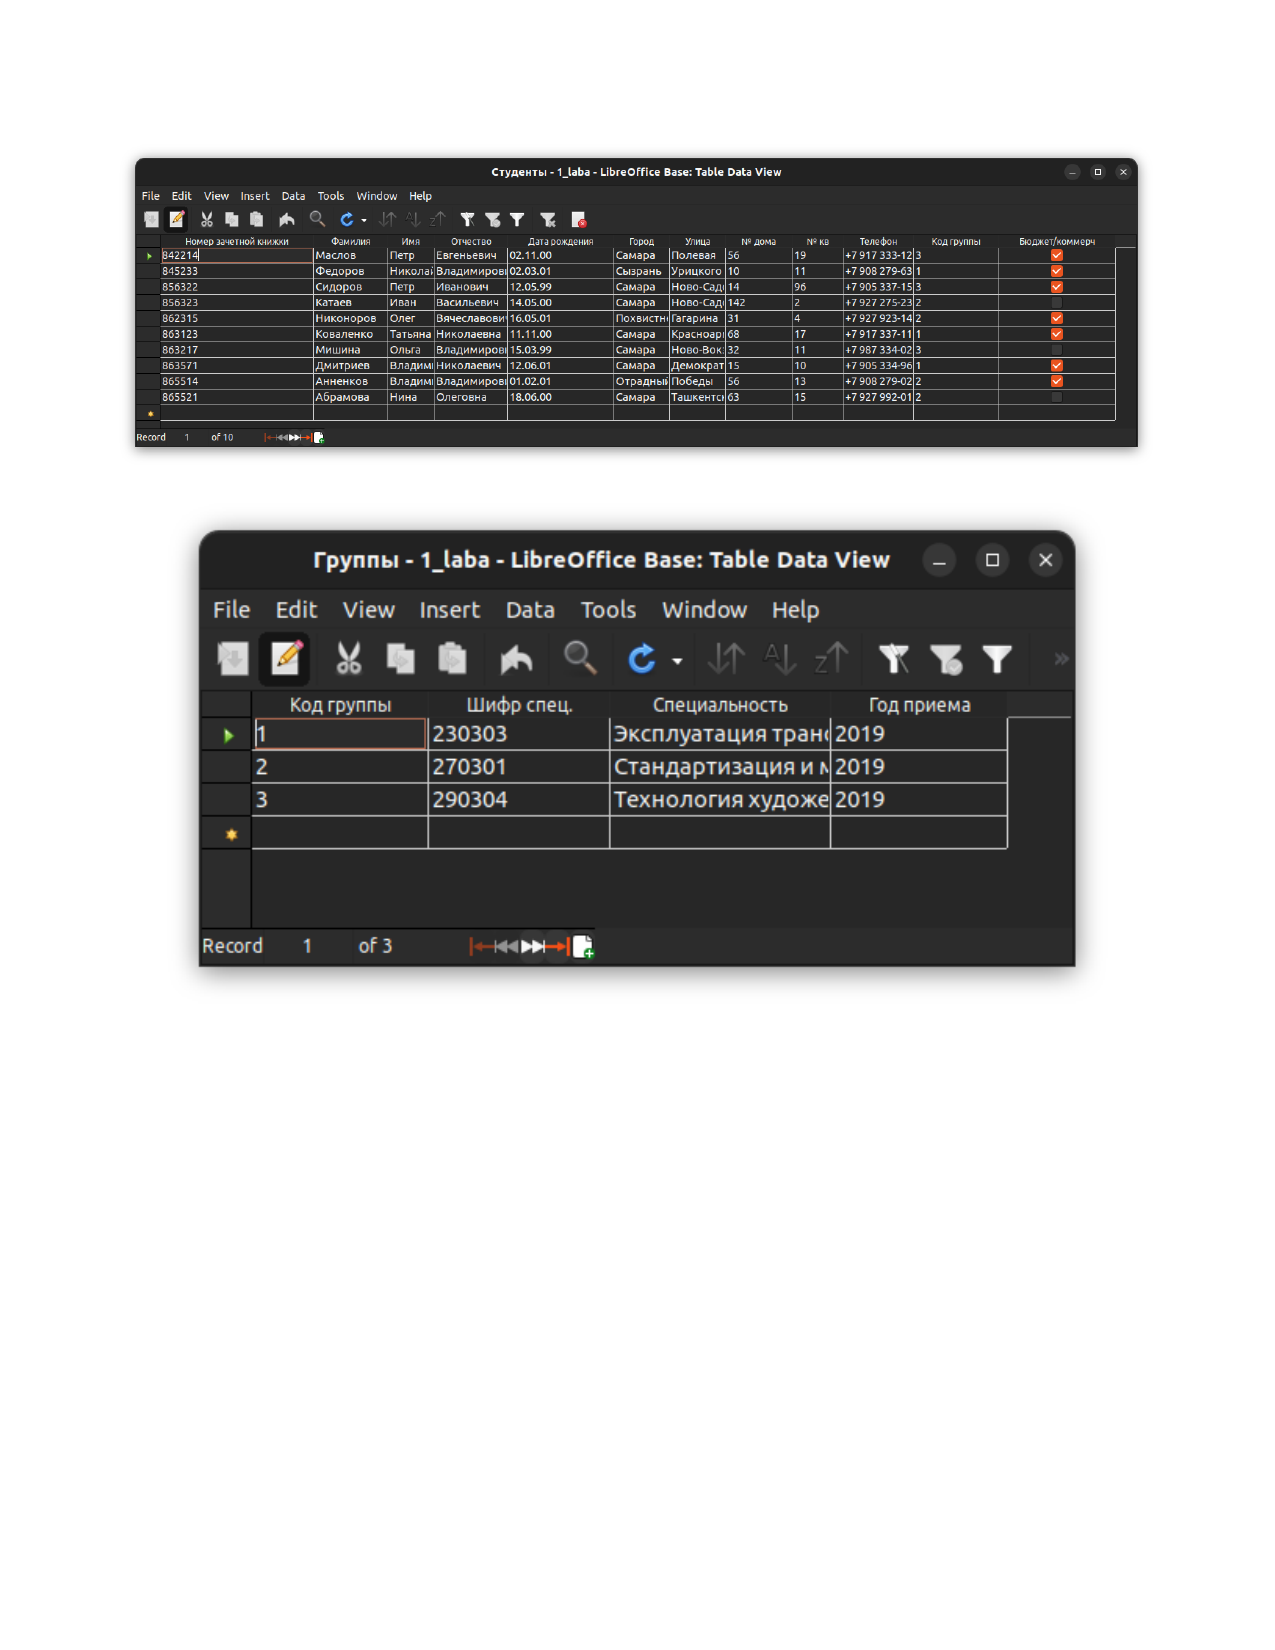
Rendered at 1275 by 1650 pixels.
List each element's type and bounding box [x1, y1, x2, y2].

picture [116, 141, 1156, 468]
picture [161, 496, 1114, 1011]
